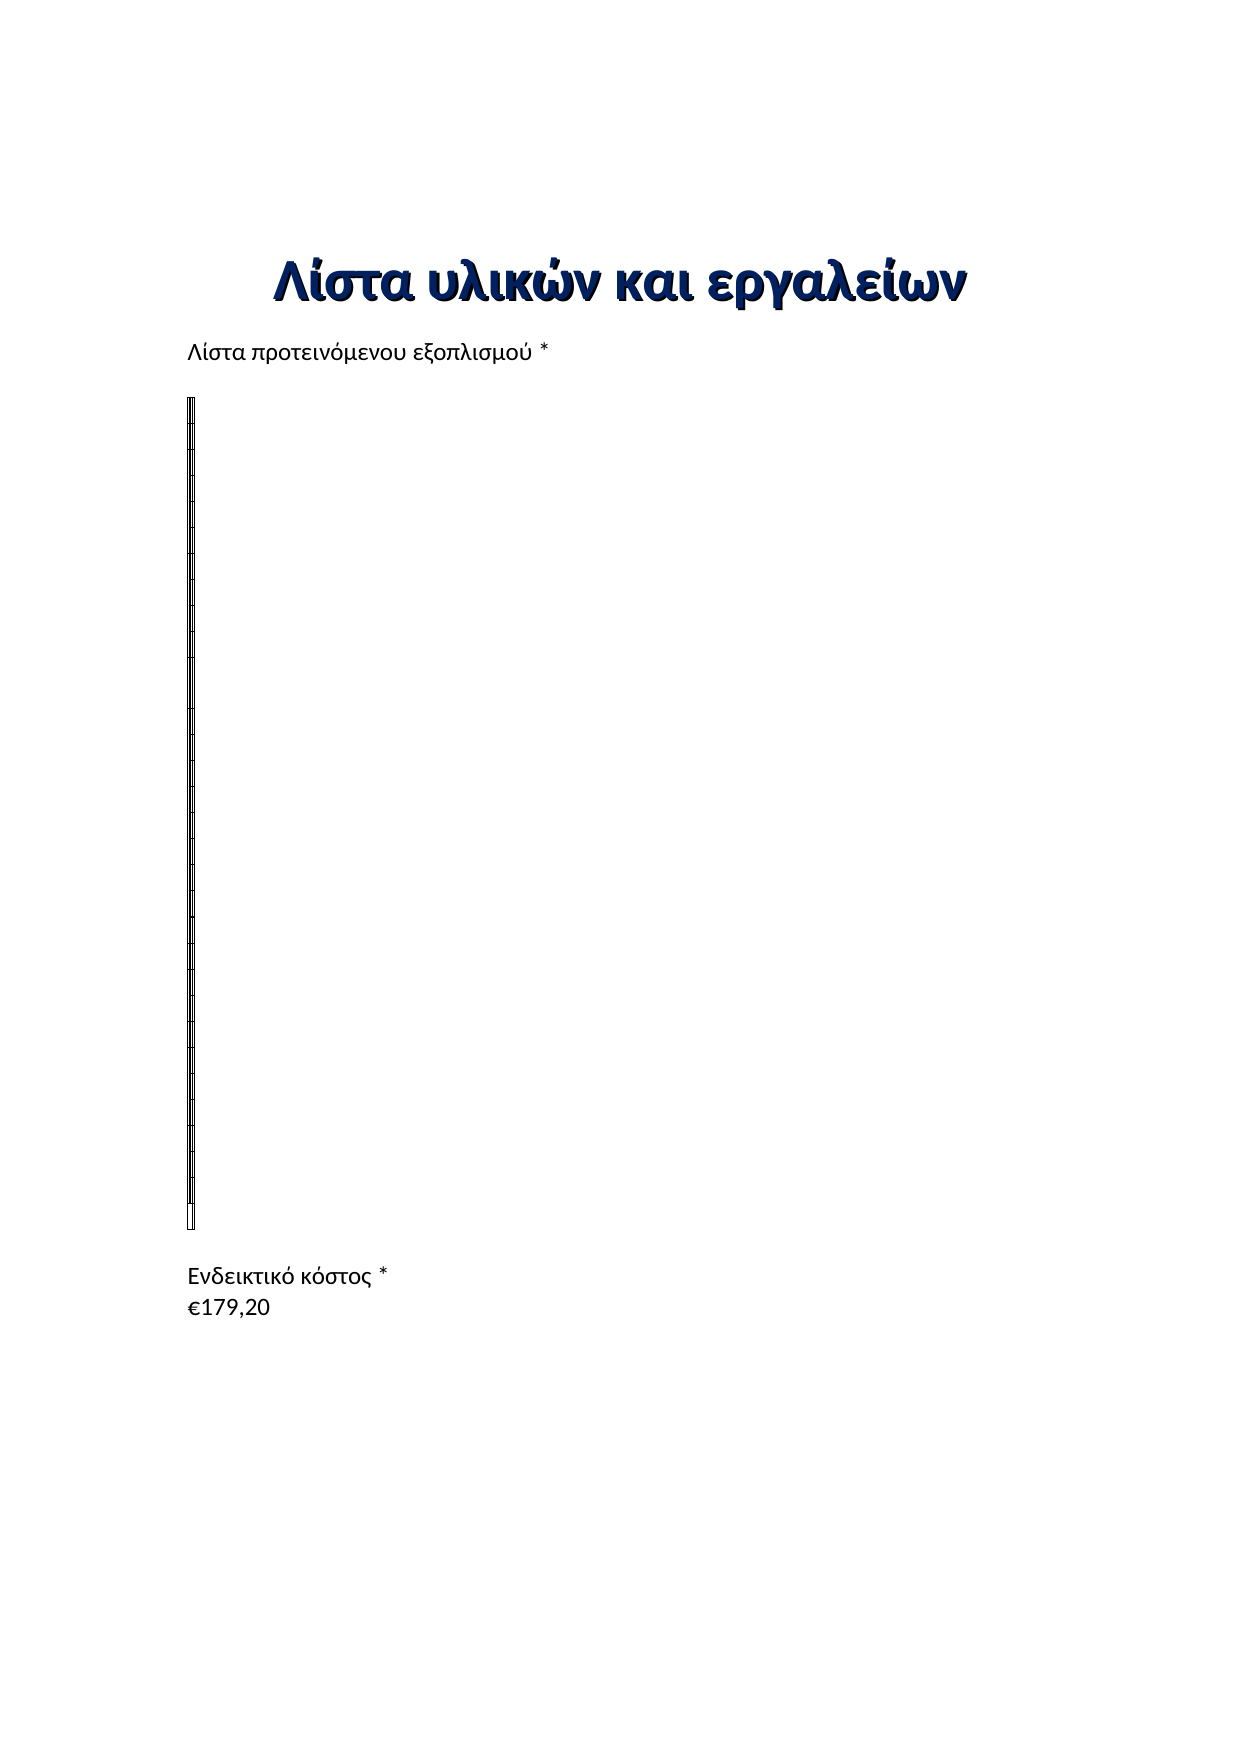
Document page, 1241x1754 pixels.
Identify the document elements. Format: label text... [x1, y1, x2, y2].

text Λίστα προτεινόμενου εξοπλισμού * [187, 336, 1053, 366]
text Λίστα υλικών και εργαλείων [187, 243, 1053, 314]
text Ενδεικτικό κόστος * [187, 1261, 1053, 1291]
text €179,20 [187, 1291, 1053, 1322]
